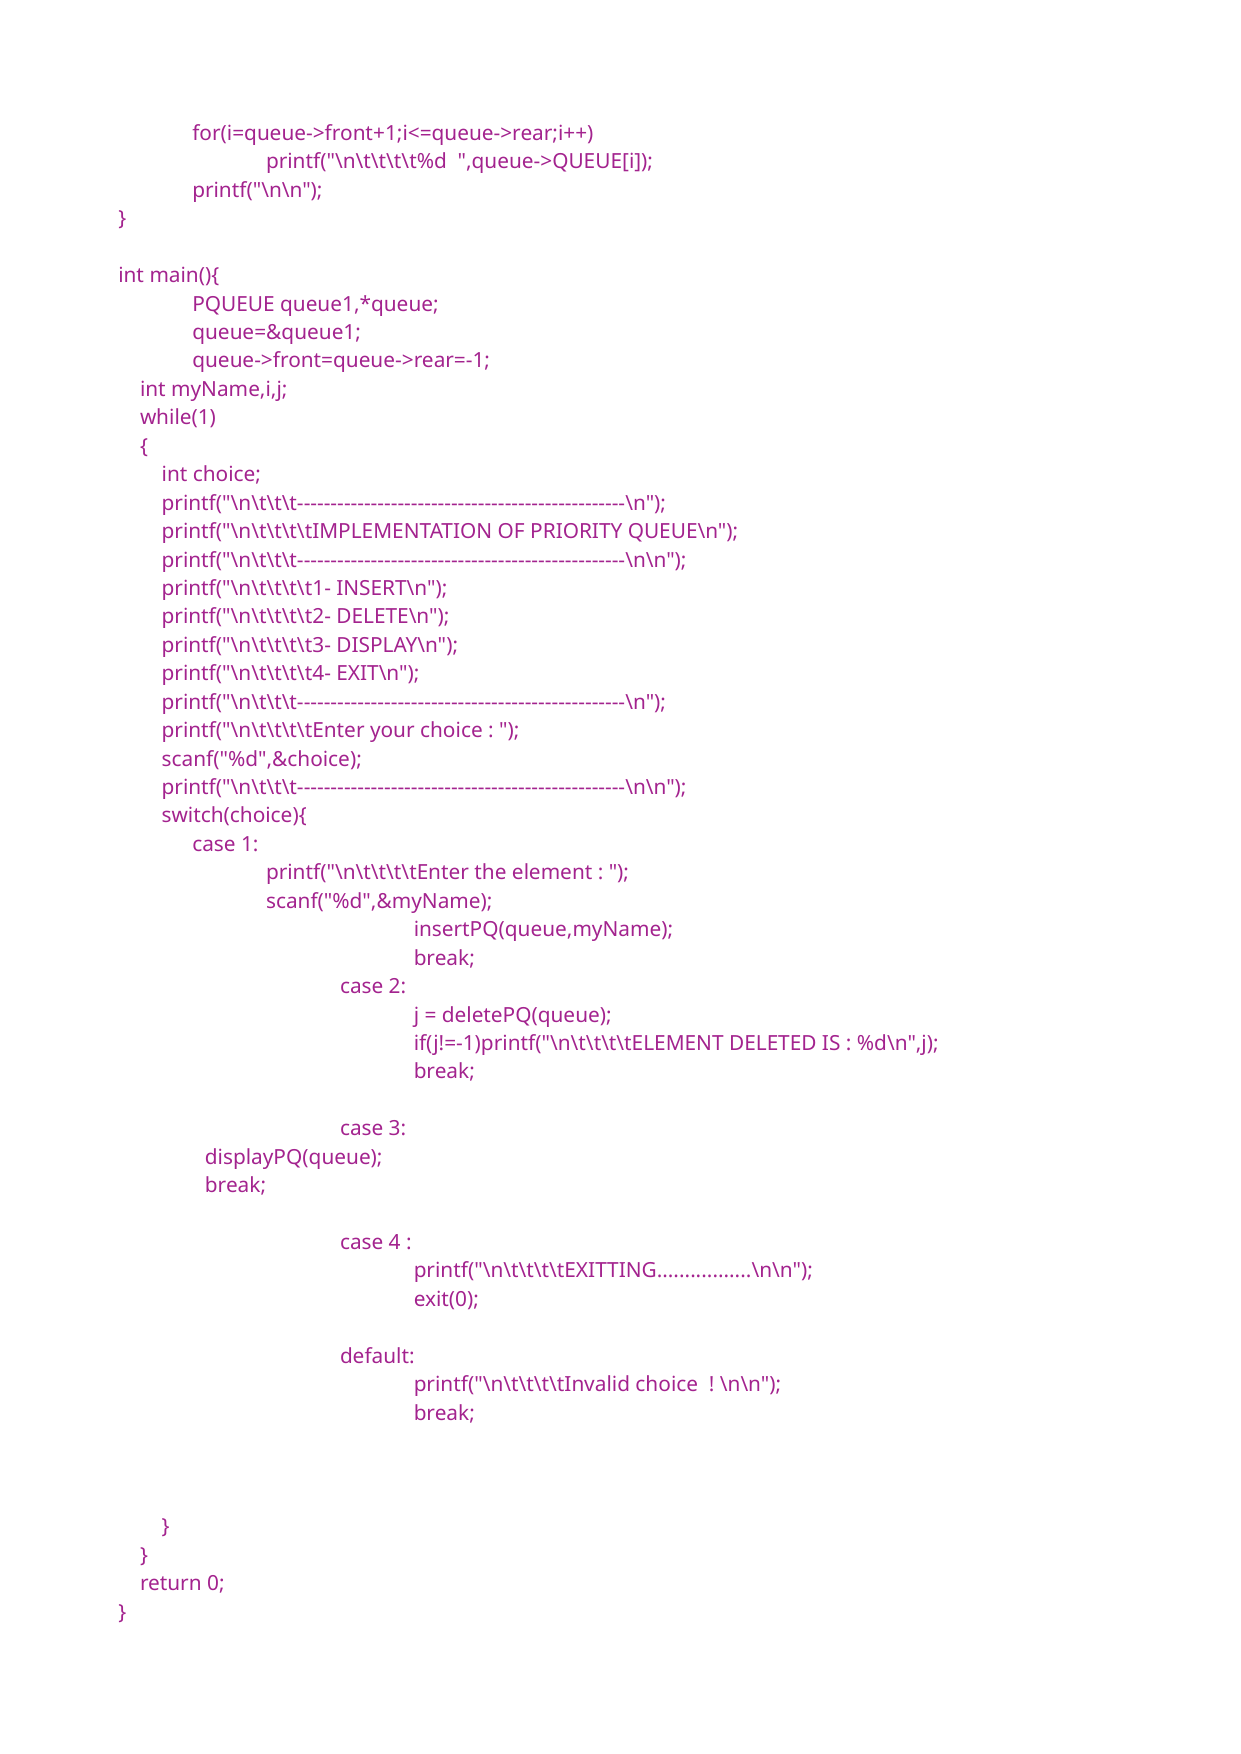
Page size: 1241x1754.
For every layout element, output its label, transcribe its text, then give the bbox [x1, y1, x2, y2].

text return 0; [118, 1568, 1122, 1597]
text case 2: [118, 971, 1122, 1000]
text printf("\n\t\t\t\t1- INSERT\n"); [118, 573, 1122, 602]
text case 1: [118, 829, 1122, 857]
text printf("\n\t\t\t-------------------------------------------------\n"); [118, 687, 1122, 715]
text printf("\n\t\t\t\tEXITTING.................\n\n"); [118, 1256, 1122, 1284]
text while(1) [118, 402, 1122, 431]
text break; [118, 1170, 1122, 1199]
text } [118, 1540, 1122, 1568]
text PQUEUE queue1,*queue; [118, 289, 1122, 317]
text scanf("%d",&choice); [118, 744, 1122, 772]
text printf("\n\t\t\t\tIMPLEMENTATION OF PRIORITY QUEUE\n"); [118, 516, 1122, 545]
text printf("\n\t\t\t\t%d ",queue->QUEUE[i]); [118, 147, 1122, 175]
text printf("\n\t\t\t\t4- EXIT\n"); [118, 658, 1122, 687]
text switch(choice){ [118, 801, 1122, 829]
text queue->front=queue->rear=-1; [118, 346, 1122, 374]
text int main(){ [118, 260, 1122, 289]
text case 4 : [118, 1227, 1122, 1256]
text break; [118, 1057, 1122, 1085]
text displayPQ(queue); [118, 1142, 1122, 1170]
text } [118, 1597, 1122, 1625]
text int myName,i,j; [118, 374, 1122, 402]
text exit(0); [118, 1284, 1122, 1312]
text default: [118, 1341, 1122, 1369]
text queue=&queue1; [118, 317, 1122, 346]
text } [118, 1512, 1122, 1540]
text printf("\n\t\t\t-------------------------------------------------\n\n"); [118, 772, 1122, 801]
text int choice; [118, 459, 1122, 488]
text for(i=queue->front+1;i<=queue->rear;i++) [118, 118, 1122, 147]
text printf("\n\t\t\t-------------------------------------------------\n\n"); [118, 545, 1122, 573]
text break; [118, 1398, 1122, 1426]
text printf("\n\t\t\t\tInvalid choice ! \n\n"); [118, 1369, 1122, 1398]
text printf("\n\t\t\t\t2- DELETE\n"); [118, 602, 1122, 630]
text printf("\n\t\t\t-------------------------------------------------\n"); [118, 488, 1122, 516]
text } [118, 203, 1122, 232]
text case 3: [118, 1113, 1122, 1142]
text break; [118, 943, 1122, 971]
text printf("\n\t\t\t\t3- DISPLAY\n"); [118, 630, 1122, 658]
text j = deletePQ(queue); [118, 1000, 1122, 1028]
text printf("\n\t\t\t\tEnter your choice : "); [118, 715, 1122, 744]
text if(j!=-1)printf("\n\t\t\t\tELEMENT DELETED IS : %d\n",j); [118, 1028, 1122, 1057]
text scanf("%d",&myName); [118, 886, 1122, 914]
text printf("\n\n"); [118, 175, 1122, 203]
text { [118, 431, 1122, 459]
text insertPQ(queue,myName); [118, 914, 1122, 943]
text printf("\n\t\t\t\tEnter the element : "); [118, 857, 1122, 886]
